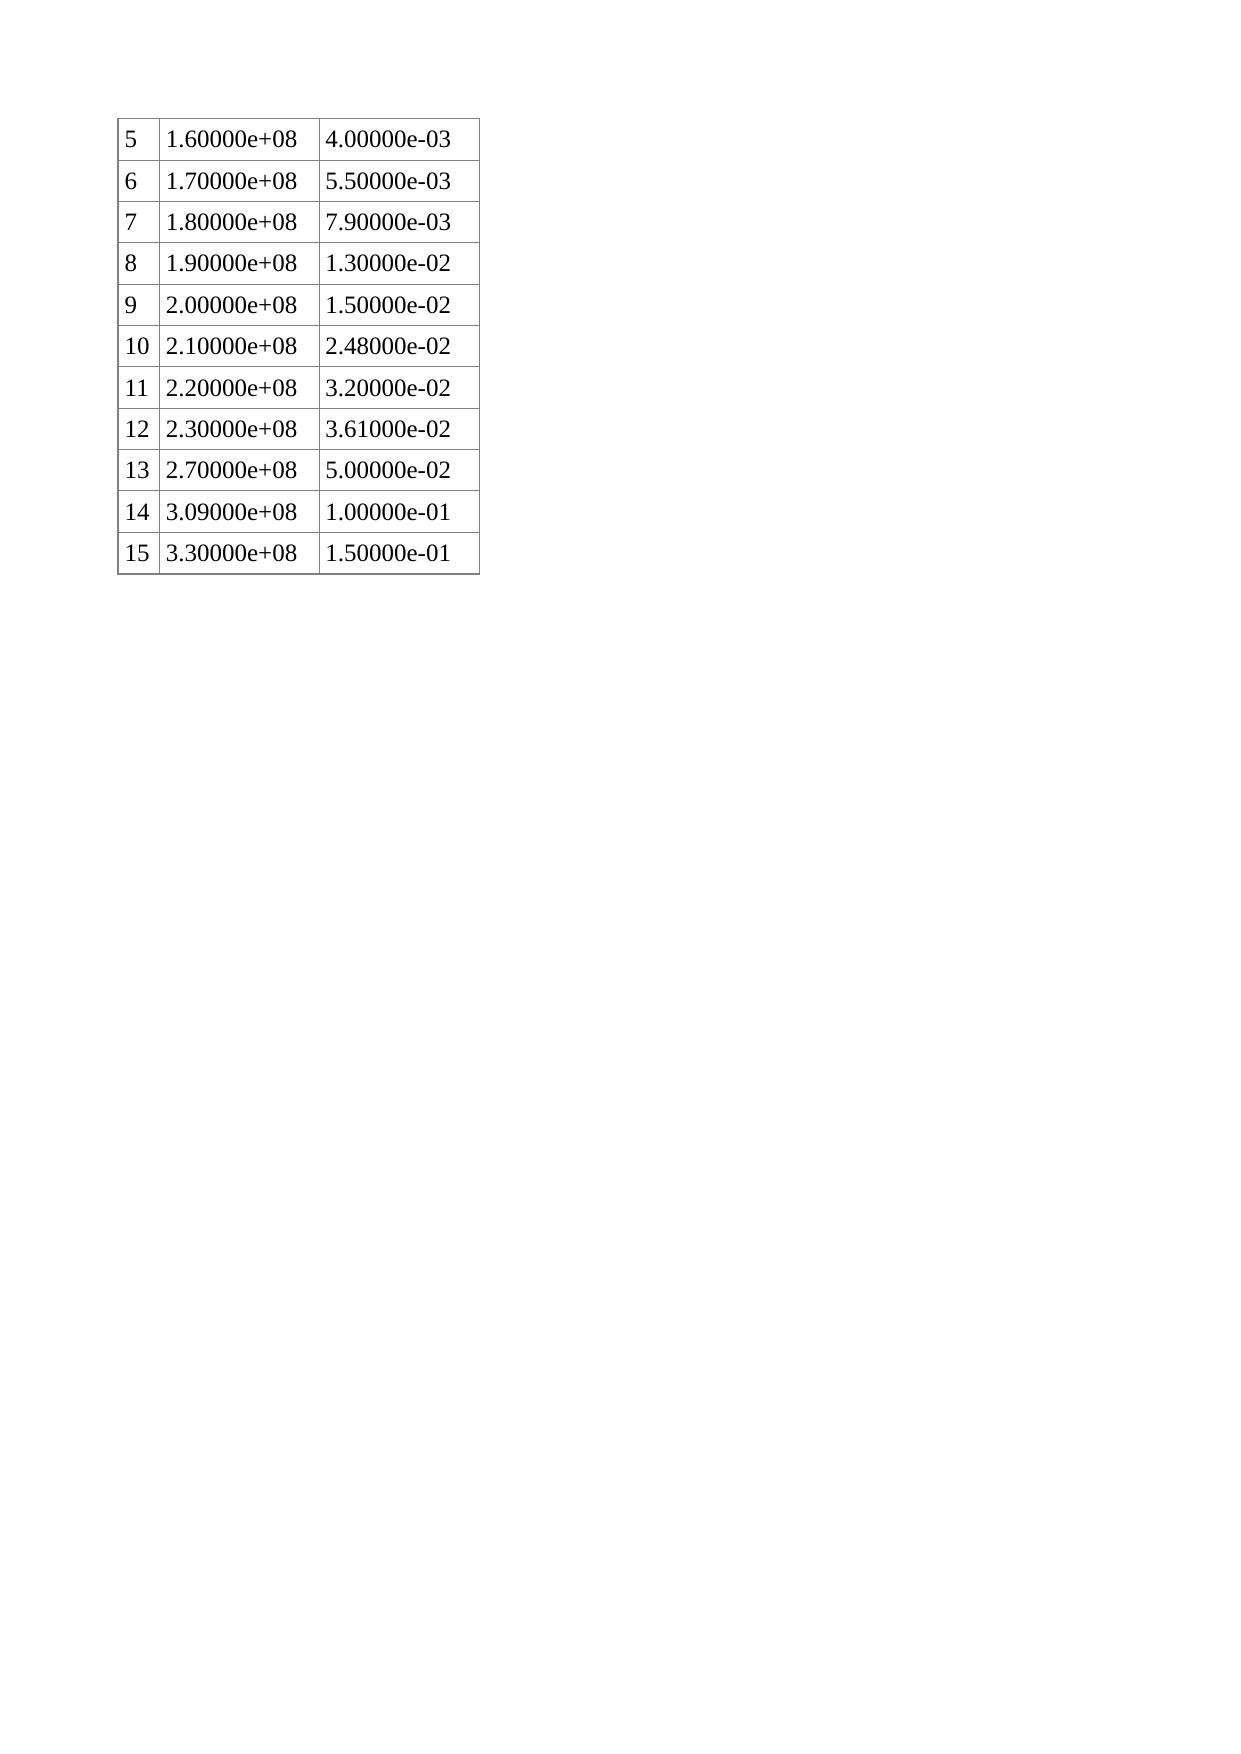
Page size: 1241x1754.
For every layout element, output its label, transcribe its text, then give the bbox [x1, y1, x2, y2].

table_cell 4.00000e-03 [320, 119, 479, 159]
table_cell 5.50000e-03 [320, 161, 479, 201]
table_cell 1.50000e-02 [320, 285, 479, 325]
table_cell 2.20000e+08 [160, 367, 319, 408]
table_cell 1.30000e-02 [320, 243, 479, 283]
table_cell 1.50000e-01 [320, 533, 479, 573]
table_cell 11 [119, 367, 159, 408]
table_cell 7 [119, 202, 159, 242]
table_cell 3.20000e-02 [320, 367, 479, 408]
table_cell 1.70000e+08 [160, 161, 319, 201]
table_cell 5 [119, 119, 159, 159]
table_cell 1.00000e-01 [320, 491, 479, 532]
table_cell 9 [119, 285, 159, 325]
table_cell 3.30000e+08 [160, 533, 319, 573]
table_cell 5.00000e-02 [320, 450, 479, 490]
table_cell 3.09000e+08 [160, 491, 319, 532]
table_cell 6 [119, 161, 159, 201]
table_cell 2.00000e+08 [160, 285, 319, 325]
table_cell 14 [119, 491, 159, 532]
table_cell 12 [119, 409, 159, 449]
table_cell 2.10000e+08 [160, 326, 319, 366]
table_cell 10 [119, 326, 159, 366]
table_cell 1.80000e+08 [160, 202, 319, 242]
table_cell 15 [119, 533, 159, 573]
table_cell 1.60000e+08 [160, 119, 319, 159]
table_cell 2.70000e+08 [160, 450, 319, 490]
table_cell 7.90000e-03 [320, 202, 479, 242]
table_cell 1.90000e+08 [160, 243, 319, 283]
table_cell 2.30000e+08 [160, 409, 319, 449]
table_cell 3.61000e-02 [320, 409, 479, 449]
table_cell 8 [119, 243, 159, 283]
table_cell 13 [119, 450, 159, 490]
table_cell 2.48000e-02 [320, 326, 479, 366]
